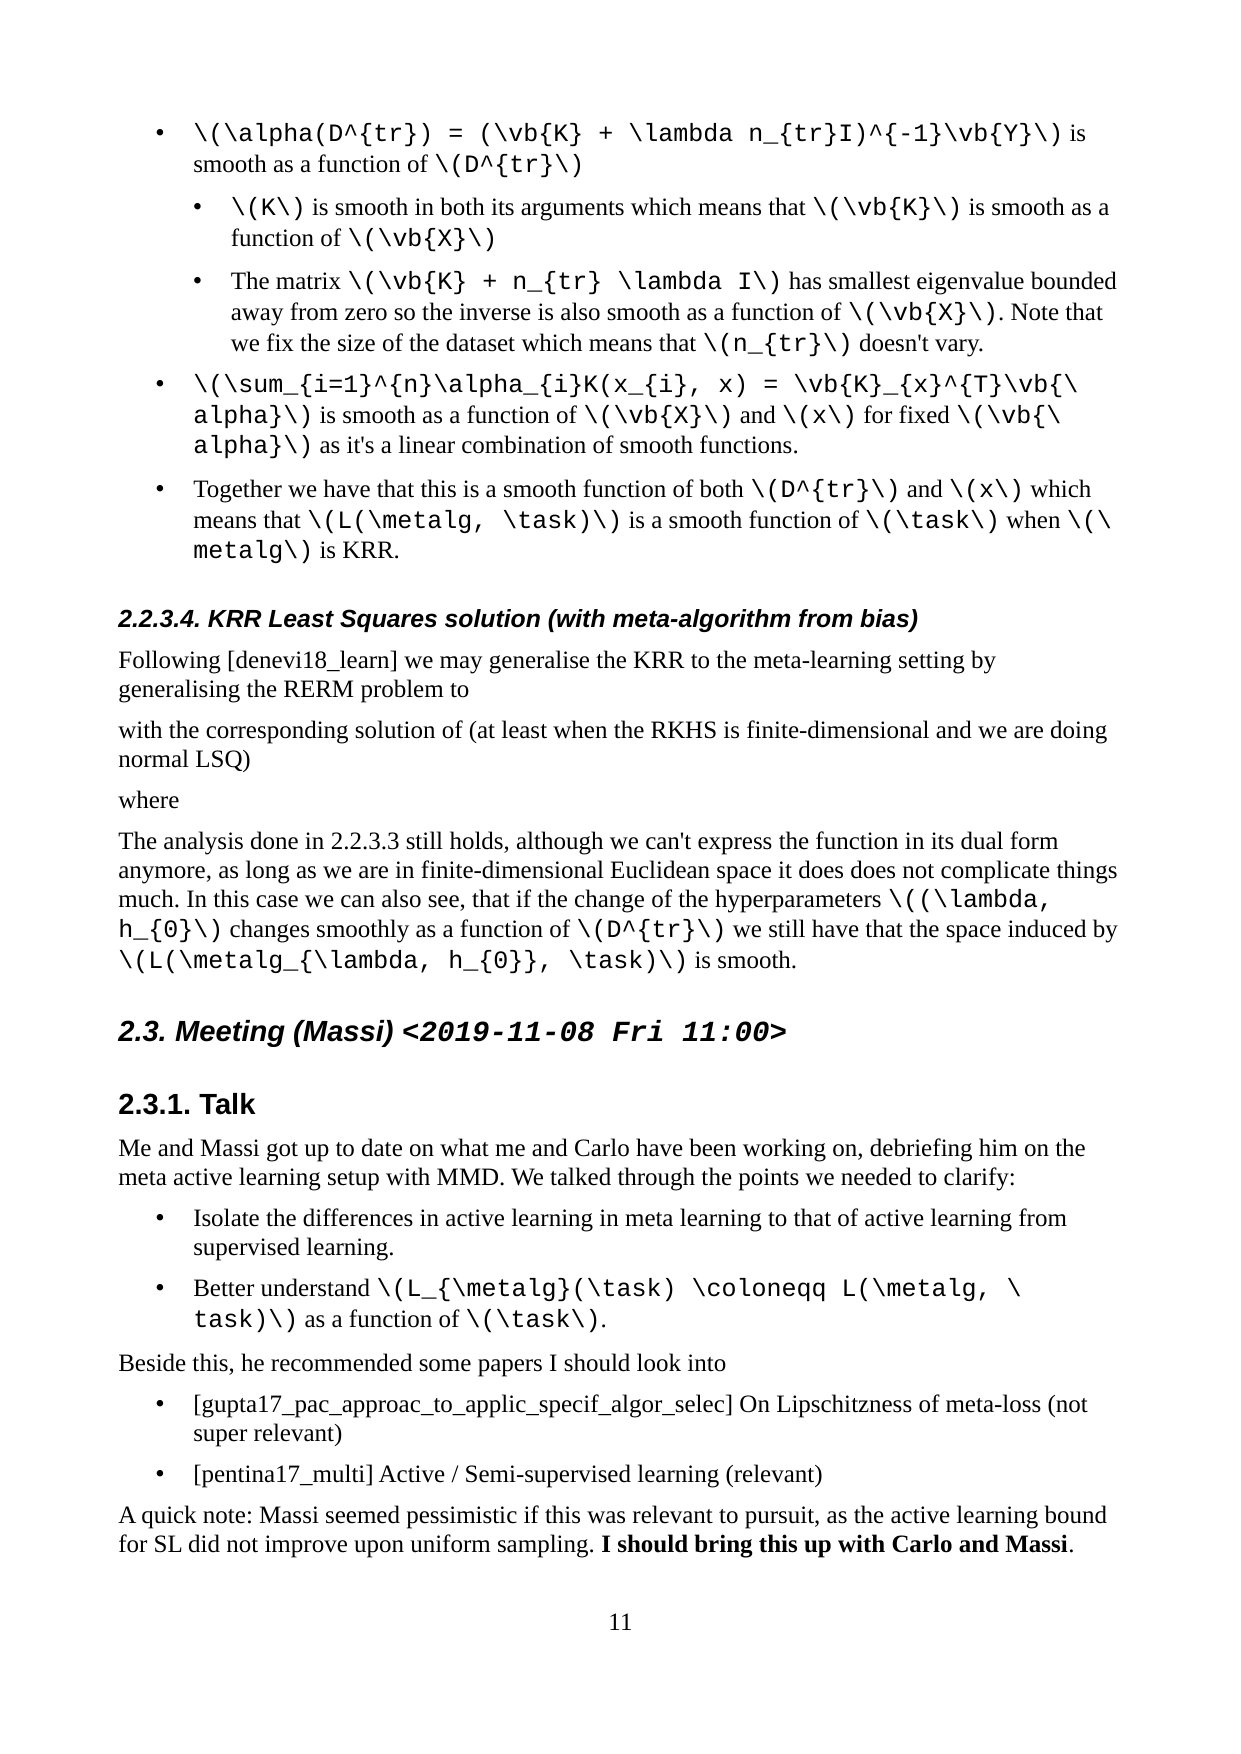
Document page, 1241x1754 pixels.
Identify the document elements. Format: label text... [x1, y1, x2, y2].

text Following [denevi18_learn] we may generalise the KRR to the meta-learning setting by generalising the RERM problem to [118, 645, 1122, 702]
list \(\sum_{i=1}^{n}\alpha_{i}K(x_{i}, x) = \vb{K}_{x}^{T}\vb{\alpha}\) is smooth as a function of \(\vb{X}\) and \(x\) for fixed \(\vb{\alpha}\) as it's a linear combination of smooth functions. [156, 371, 1122, 461]
list \(K\) is smooth in both its arguments which means that \(\vb{K}\) is smooth as a function of \(\vb{X}\) [193, 192, 1122, 254]
list Isolate the differences in active learning in meta learning to that of active learning from supervised learning. [156, 1203, 1122, 1261]
list The matrix \(\vb{K} + n_{tr} \lambda I\) has smallest eigenvalue bounded away from zero so the inverse is also smooth as a function of \(\vb{X}\). Note that we fix the size of the dataset which means that \(n_{tr}\) doesn't vary. [193, 266, 1122, 359]
text Me and Massi got up to date on what me and Carlo have been working on, debriefing him on the meta active learning setup with MMD. We talked through the points we needed to clarify: [118, 1133, 1122, 1191]
list [gupta17_pac_approac_to_applic_specif_algor_selec] On Lipschitzness of meta-loss (not super relevant) [156, 1389, 1122, 1446]
text A quick note: Massi seemed pessimistic if this was relevant to pursuit, as the active learning bound for SL did not improve upon uniform sampling. I should bring this up with Carlo and Massi. [118, 1500, 1122, 1558]
subtitle KRR Least Squares solution (with meta-algorithm from bias) [118, 604, 1122, 632]
text The analysis done in 2.2.3.3 still holds, although we can't express the function in its dual form anymore, as long as we are in finite-dimensional Euclidean space it does does not complicate things much. In this case we can also see, that if the change of the hyperparameters \((\lambda, h_{0}\) changes smoothly as a function of \(D^{tr}\) we still have that the space induced by \(L(\metalg_{\lambda, h_{0}}, \task)\) is smooth. [118, 826, 1122, 976]
subtitle Talk [118, 1087, 1122, 1121]
list Together we have that this is a smooth function of both \(D^{tr}\) and \(x\) which means that \(L(\metalg, \task)\) is a smooth function of \(\task\) when \(\metalg\) is KRR. [156, 474, 1122, 566]
text where [118, 785, 1122, 814]
list \(\alpha(D^{tr}) = (\vb{K} + \lambda n_{tr}I)^{-1}\vb{Y}\) is smooth as a function of \(D^{tr}\) [156, 118, 1122, 180]
list [pentina17_multi] Active / Semi-supervised learning (relevant) [156, 1459, 1122, 1488]
list Better understand \(L_{\metalg}(\task) \coloneqq L(\metalg, \task)\) as a function of \(\task\). [156, 1273, 1122, 1335]
text with the corresponding solution of (at least when the RKHS is finite-dimensional and we are doing normal LSQ) [118, 715, 1122, 772]
text Beside this, he recommended some papers I should look into [118, 1348, 1122, 1376]
subtitle Meeting (Massi) <2019-11-08 Fri 11:00> [118, 1014, 1122, 1050]
